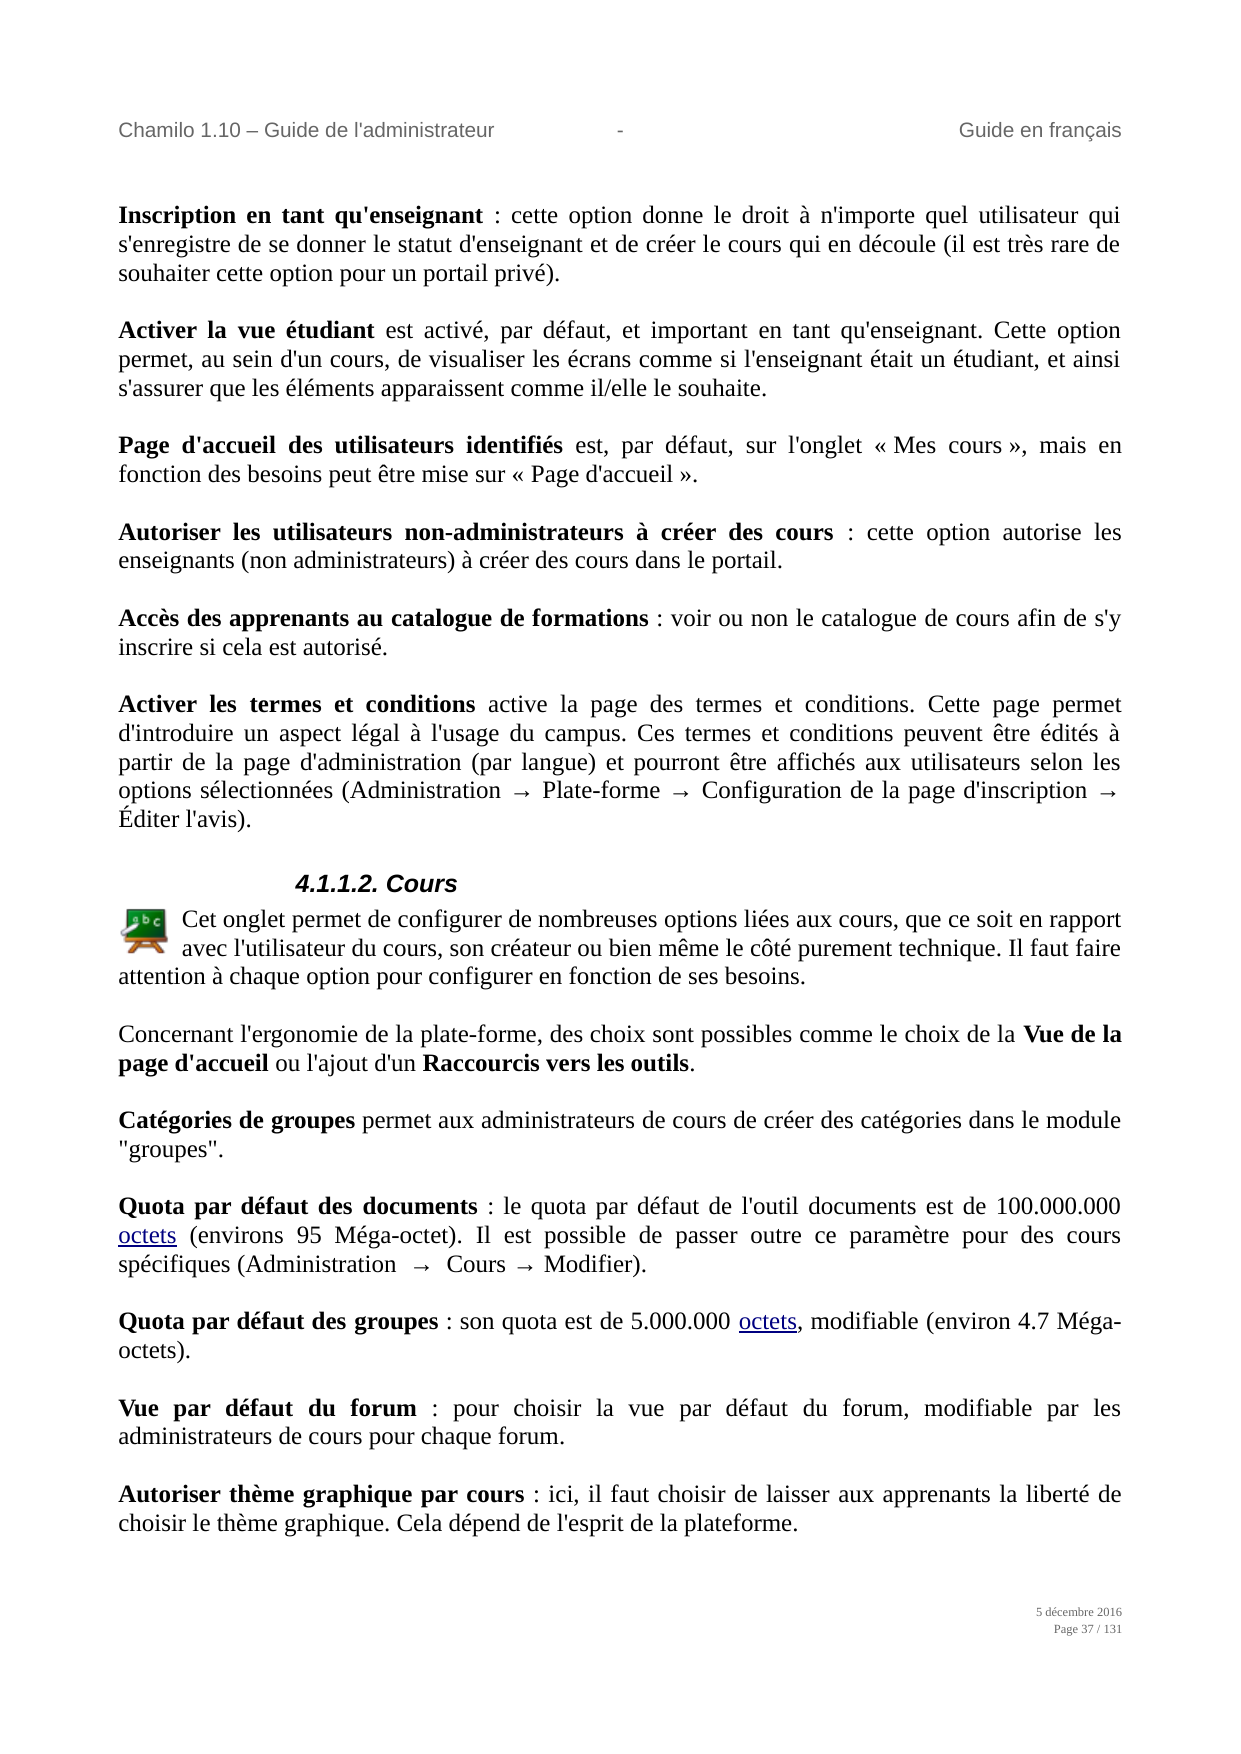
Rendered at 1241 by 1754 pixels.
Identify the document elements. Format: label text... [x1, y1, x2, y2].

picture [119, 907, 170, 957]
text Autoriser thème graphique par cours : ici, il faut choisir de laisser aux apprenants la liberté de choisir le thème graphique. Cela dépend de l'esprit de la plateforme. [118, 1479, 1122, 1536]
text Vue par défaut du forum : pour choisir la vue par défaut du forum, modifiable par les administrateurs de cours pour chaque forum. [118, 1393, 1122, 1450]
text Accès des apprenants au catalogue de formations : voir ou non le catalogue de cours afin de s'y inscrire si cela est autorisé. [118, 603, 1122, 660]
text Autoriser les utilisateurs non-administrateurs à créer des cours : cette option autorise les enseignants (non administrateurs) à créer des cours dans le portail. [118, 517, 1122, 574]
text Quota par défaut des documents : le quota par défaut de l'outil documents est de 100.000.000 octets (environs 95 Méga-octet). Il est possible de passer outre ce paramètre pour des cours spécifiques (Administration → Cours → Modifier). [118, 1191, 1122, 1278]
text Activer la vue étudiant est activé, par défaut, et important en tant qu'enseignant. Cette option permet, au sein d'un cours, de visualiser les écrans comme si l'enseignant était un étudiant, et ainsi s'assurer que les éléments apparaissent comme il/elle le souhaite. [118, 315, 1122, 402]
text Cet onglet permet de configurer de nombreuses options liées aux cours, que ce soit en rapport avec l'utilisateur du cours, son créateur ou bien même le côté purement technique. Il faut faire attention à chaque option pour configurer en fonction de ses besoins. [118, 904, 1122, 990]
text Catégories de groupes permet aux administrateurs de cours de créer des catégories dans le module "groupes". [118, 1105, 1122, 1163]
text Inscription en tant qu'enseignant : cette option donne le droit à n'importe quel utilisateur qui s'enregistre de se donner le statut d'enseignant et de créer le cours qui en découle (il est très rare de souhaiter cette option pour un portail privé). [118, 200, 1122, 287]
text Quota par défaut des groupes : son quota est de 5.000.000 octets, modifiable (environ 4.7 Méga-octets). [118, 1306, 1122, 1364]
text Activer les termes et conditions active la page des termes et conditions. Cette page permet d'introduire un aspect légal à l'usage du campus. Ces termes et conditions peuvent être édités à partir de la page d'administration (par langue) et pourront être affichés aux utilisateurs selon les options sélectionnées (Administration → Plate-forme → Configuration de la page d'inscription → Éditer l'avis). [118, 689, 1122, 833]
text Concernant l'ergonomie de la plate-forme, des choix sont possibles comme le choix de la Vue de la page d'accueil ou l'ajout d'un Raccourcis vers les outils. [118, 1019, 1122, 1076]
subtitle Cours [295, 869, 1122, 897]
text Page d'accueil des utilisateurs identifiés est, par défaut, sur l'onglet « Mes cours », mais en fonction des besoins peut être mise sur « Page d'accueil ». [118, 430, 1122, 488]
